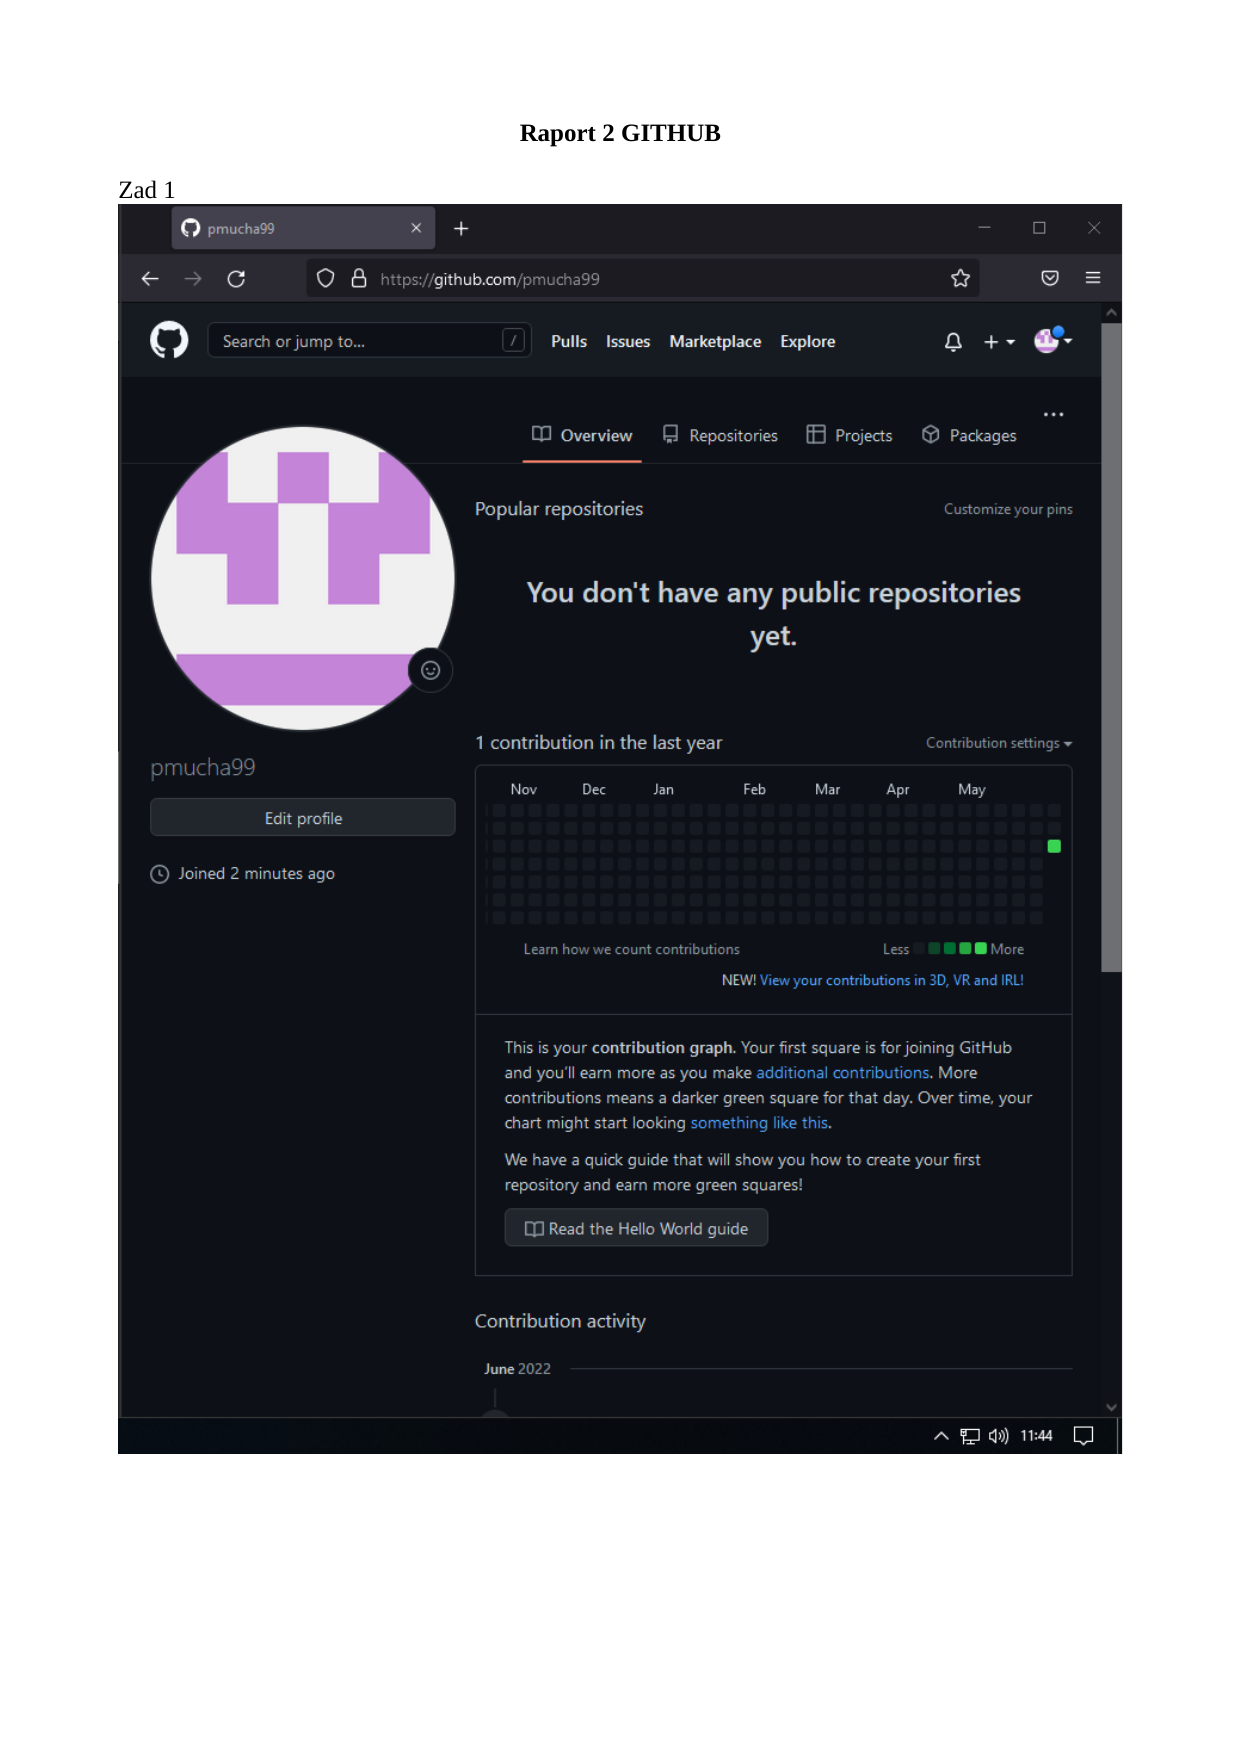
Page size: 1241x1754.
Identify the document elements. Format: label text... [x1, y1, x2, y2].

text Zad 1 [118, 176, 1122, 204]
picture [118, 204, 1123, 1454]
text Raport 2 GITHUB [118, 118, 1122, 147]
